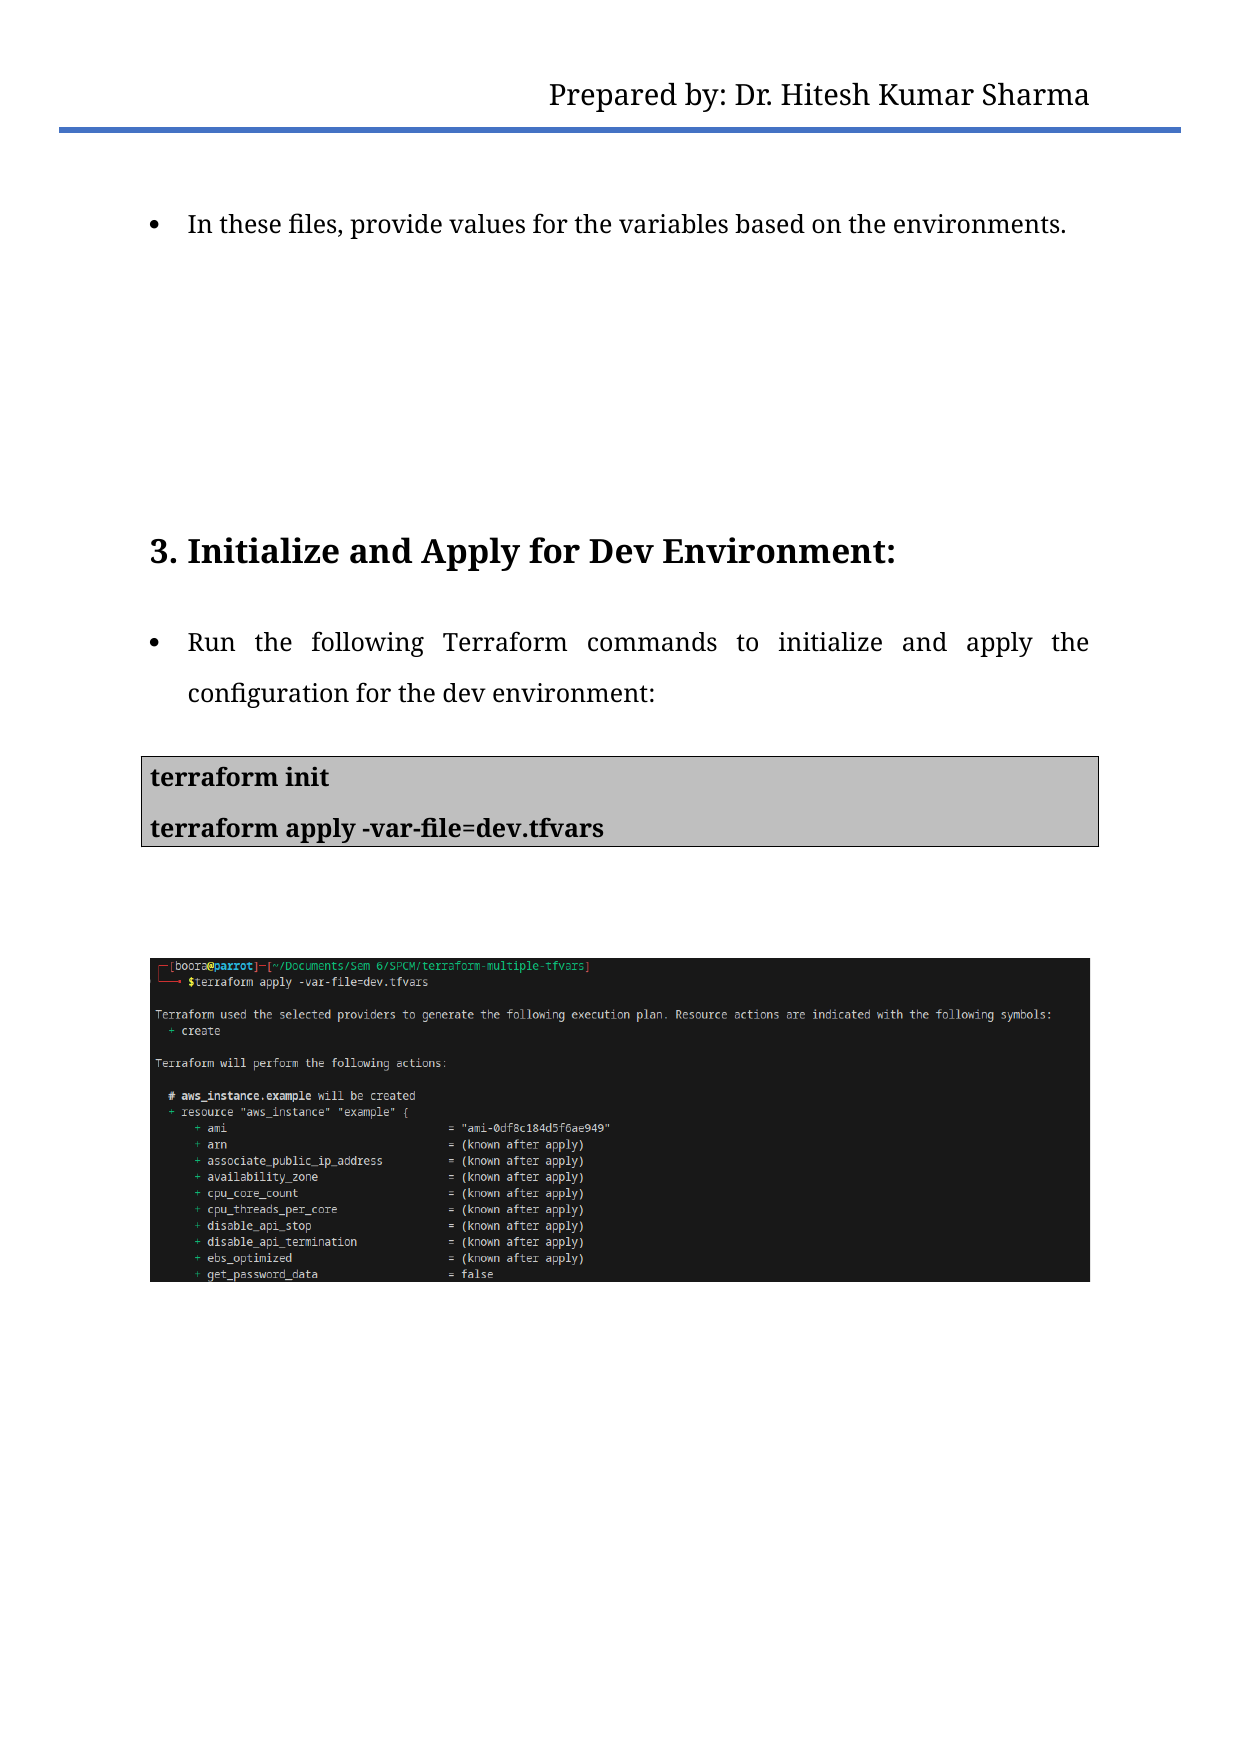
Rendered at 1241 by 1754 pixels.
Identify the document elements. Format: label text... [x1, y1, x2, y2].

list Initialize and Apply for Dev Environment: [150, 528, 1090, 573]
text terraform init [142, 757, 1098, 793]
picture [150, 958, 1091, 1282]
list Run the following Terraform commands to initialize and apply the configuration for the dev environment: [150, 625, 1090, 710]
text terraform apply -var-file=dev.tfvars [142, 807, 1098, 846]
list In these files, provide values for the variables based on the environments. [150, 207, 1090, 241]
